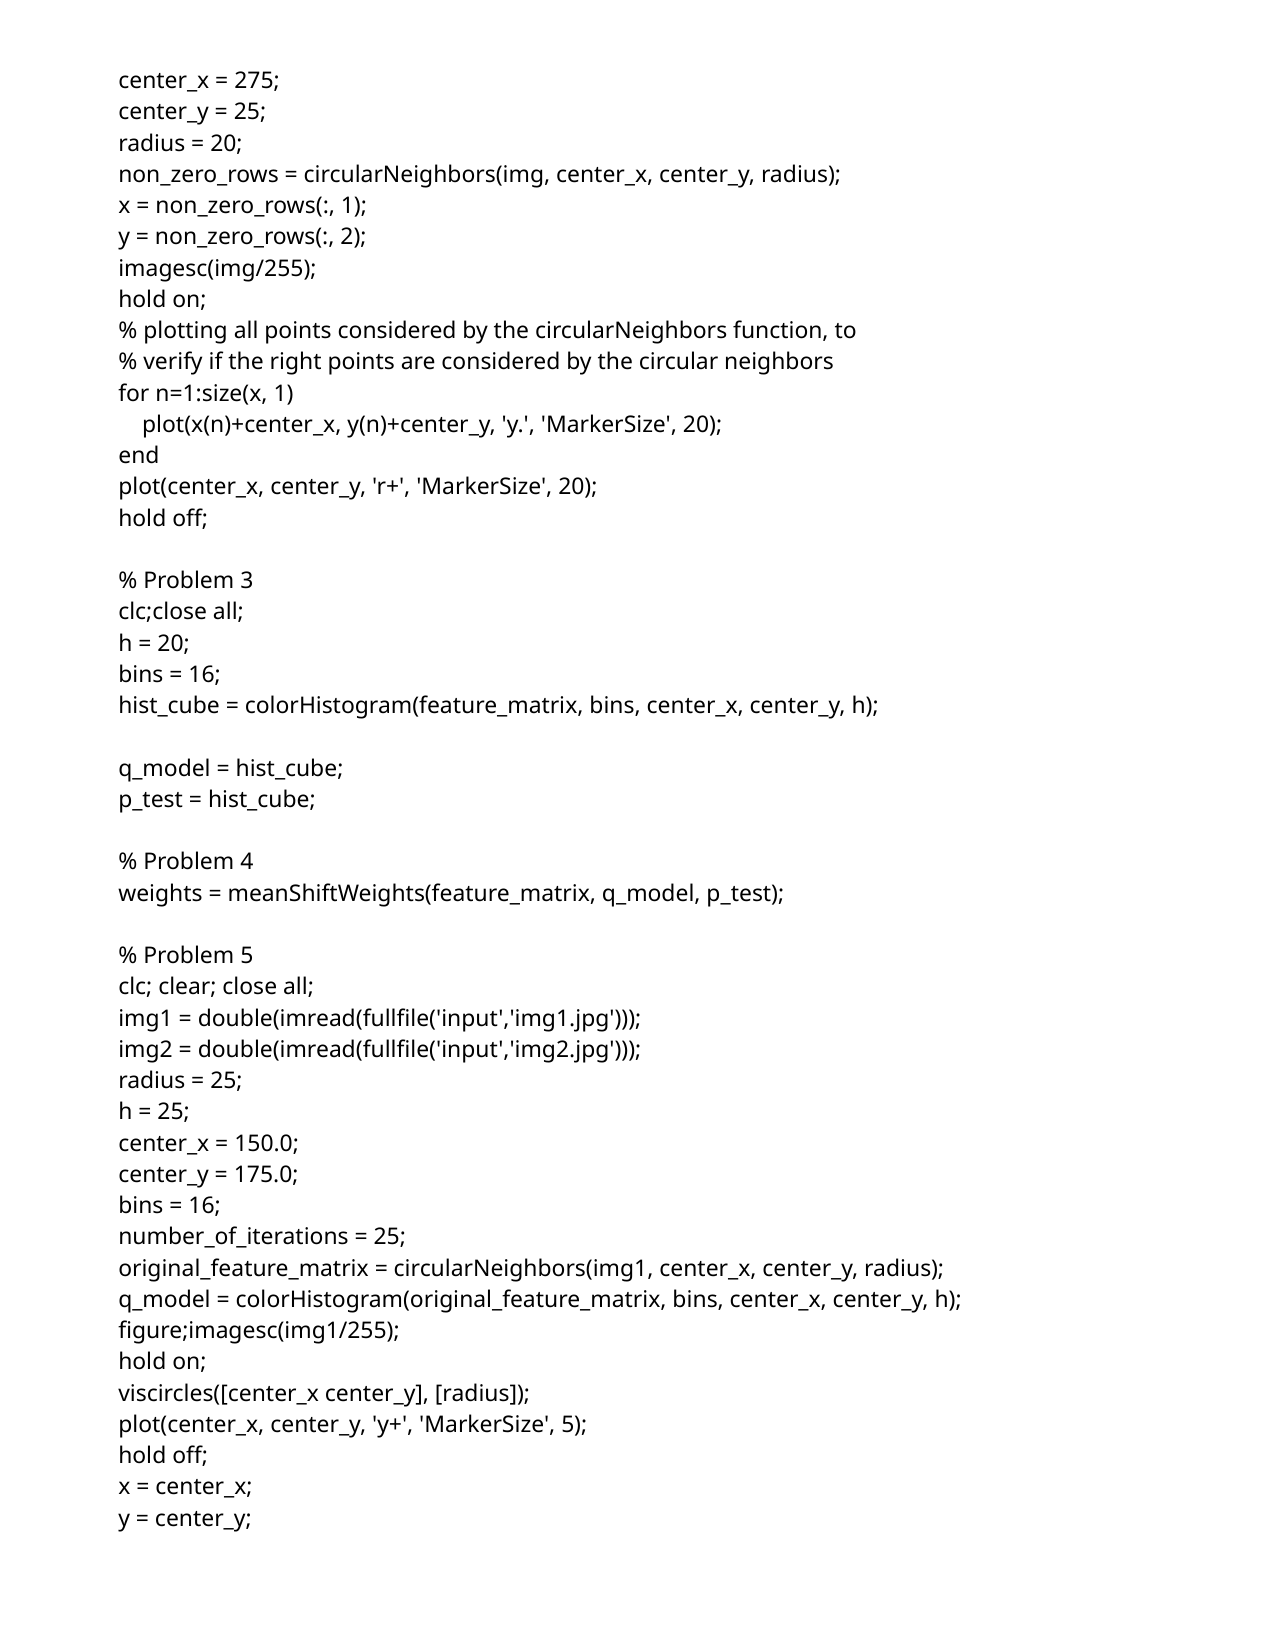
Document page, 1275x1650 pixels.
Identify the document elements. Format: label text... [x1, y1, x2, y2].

text center_y = 175.0; [118, 1158, 1157, 1189]
text clc;close all; [118, 595, 1157, 627]
text radius = 25; [118, 1064, 1157, 1095]
text end [118, 439, 1157, 470]
text % Problem 3 [118, 564, 1157, 595]
text p_test = hist_cube; [118, 783, 1157, 814]
text % Problem 5 [118, 939, 1157, 970]
text img1 = double(imread(fullfile('input','img1.jpg'))); [118, 1002, 1157, 1033]
text plot(center_x, center_y, 'r+', 'MarkerSize', 20); [118, 470, 1157, 502]
text original_feature_matrix = circularNeighbors(img1, center_x, center_y, radius); [118, 1252, 1157, 1283]
text hold on; [118, 1345, 1157, 1377]
text y = center_y; [118, 1502, 1157, 1533]
text % plotting all points considered by the circularNeighbors function, to [118, 314, 1157, 345]
text x = center_x; [118, 1470, 1157, 1502]
text q_model = hist_cube; [118, 752, 1157, 783]
text clc; clear; close all; [118, 970, 1157, 1002]
text for n=1:size(x, 1) [118, 377, 1157, 408]
text q_model = colorHistogram(original_feature_matrix, bins, center_x, center_y, h); [118, 1283, 1157, 1314]
text hold off; [118, 502, 1157, 533]
text % Problem 4 [118, 845, 1157, 877]
text non_zero_rows = circularNeighbors(img, center_x, center_y, radius); [118, 158, 1157, 189]
text viscircles([center_x center_y], [radius]); [118, 1377, 1157, 1408]
text bins = 16; [118, 658, 1157, 689]
text h = 20; [118, 627, 1157, 658]
text center_y = 25; [118, 95, 1157, 127]
text plot(center_x, center_y, 'y+', 'MarkerSize', 5); [118, 1408, 1157, 1439]
text img2 = double(imread(fullfile('input','img2.jpg'))); [118, 1033, 1157, 1064]
text hold off; [118, 1439, 1157, 1470]
text plot(x(n)+center_x, y(n)+center_y, 'y.', 'MarkerSize', 20); [118, 408, 1157, 439]
text number_of_iterations = 25; [118, 1220, 1157, 1252]
text center_x = 275; [118, 64, 1157, 95]
text x = non_zero_rows(:, 1); [118, 189, 1157, 220]
text % verify if the right points are considered by the circular neighbors [118, 345, 1157, 377]
text weights = meanShiftWeights(feature_matrix, q_model, p_test); [118, 877, 1157, 908]
text y = non_zero_rows(:, 2); [118, 220, 1157, 252]
text hist_cube = colorHistogram(feature_matrix, bins, center_x, center_y, h); [118, 689, 1157, 720]
text radius = 20; [118, 127, 1157, 158]
text figure;imagesc(img1/255); [118, 1314, 1157, 1345]
text h = 25; [118, 1095, 1157, 1127]
text center_x = 150.0; [118, 1127, 1157, 1158]
text imagesc(img/255); [118, 252, 1157, 283]
text bins = 16; [118, 1189, 1157, 1220]
text hold on; [118, 283, 1157, 314]
